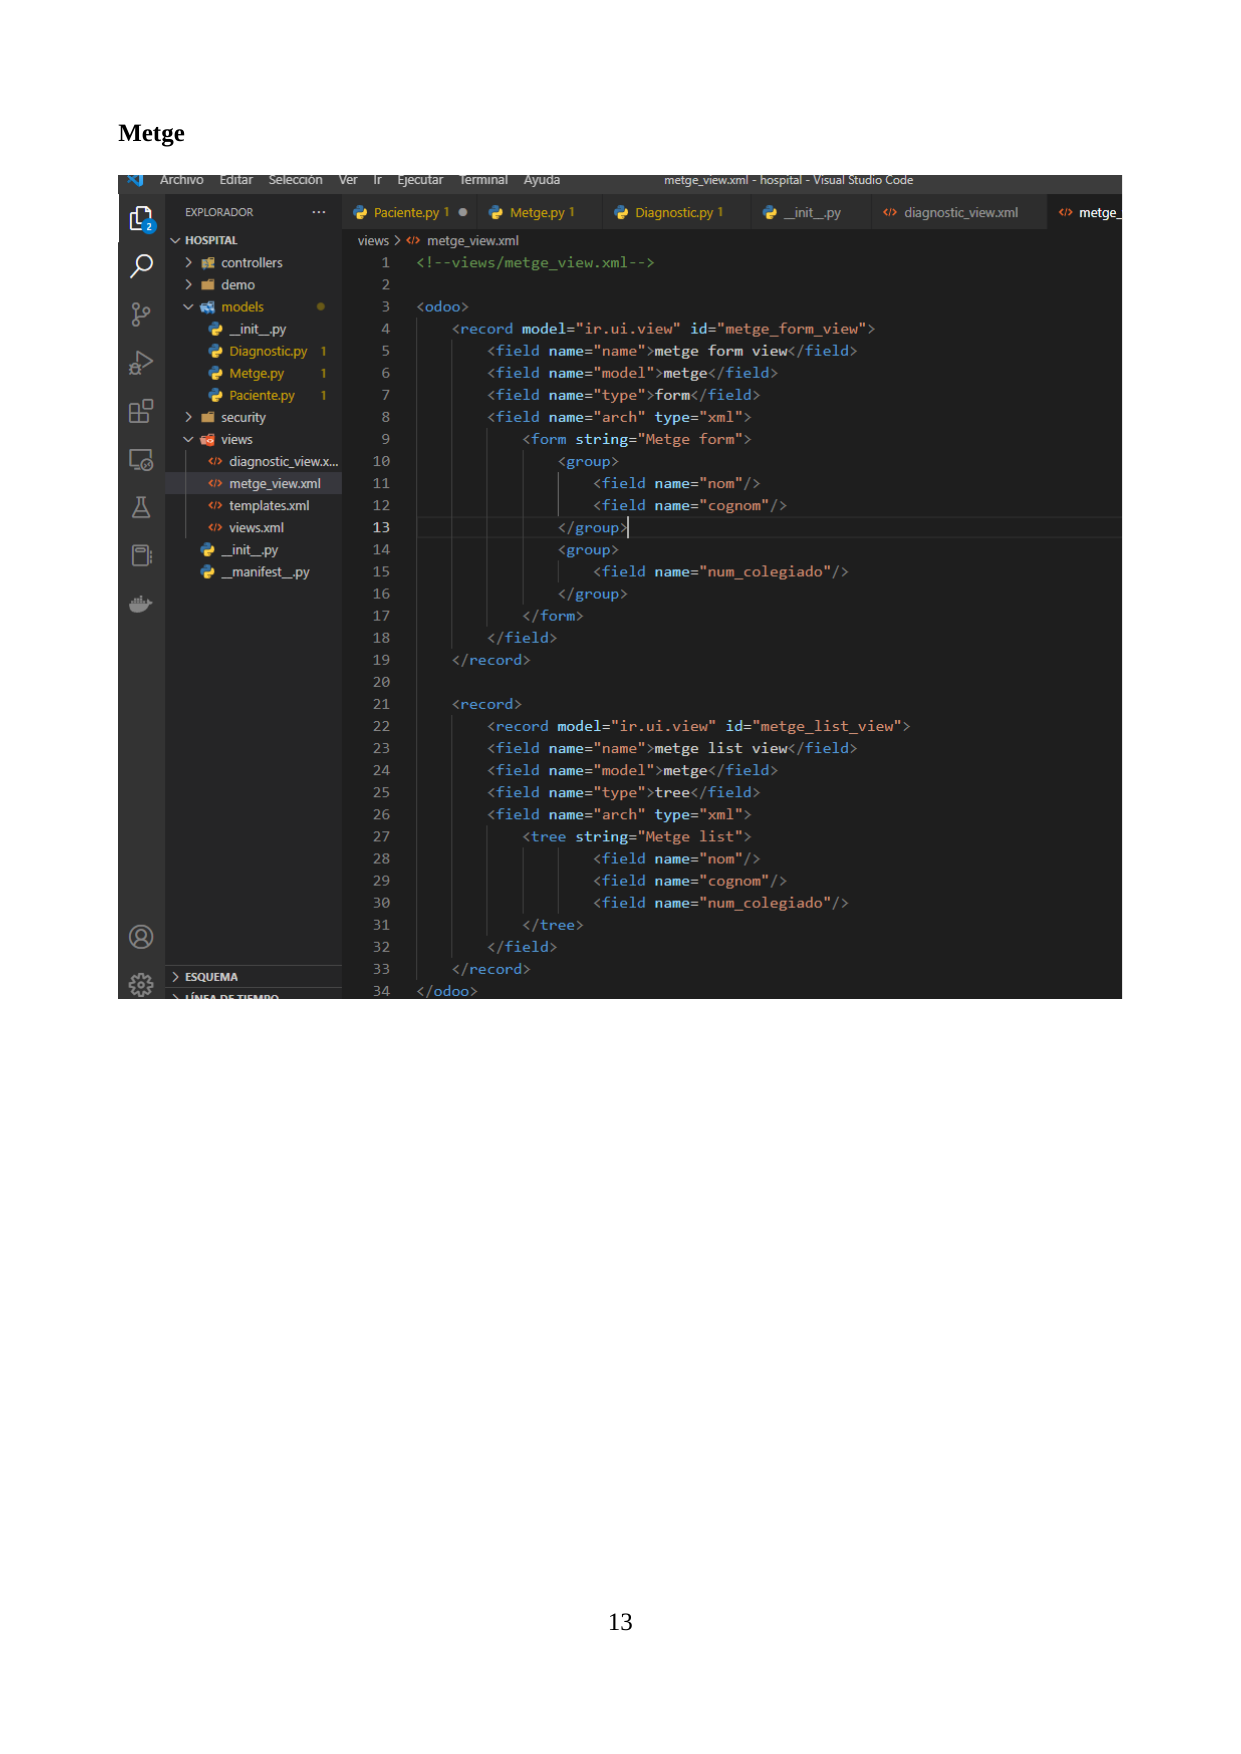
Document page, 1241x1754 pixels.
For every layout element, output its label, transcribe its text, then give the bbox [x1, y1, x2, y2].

text Metge [118, 118, 1122, 147]
picture [118, 175, 1123, 999]
